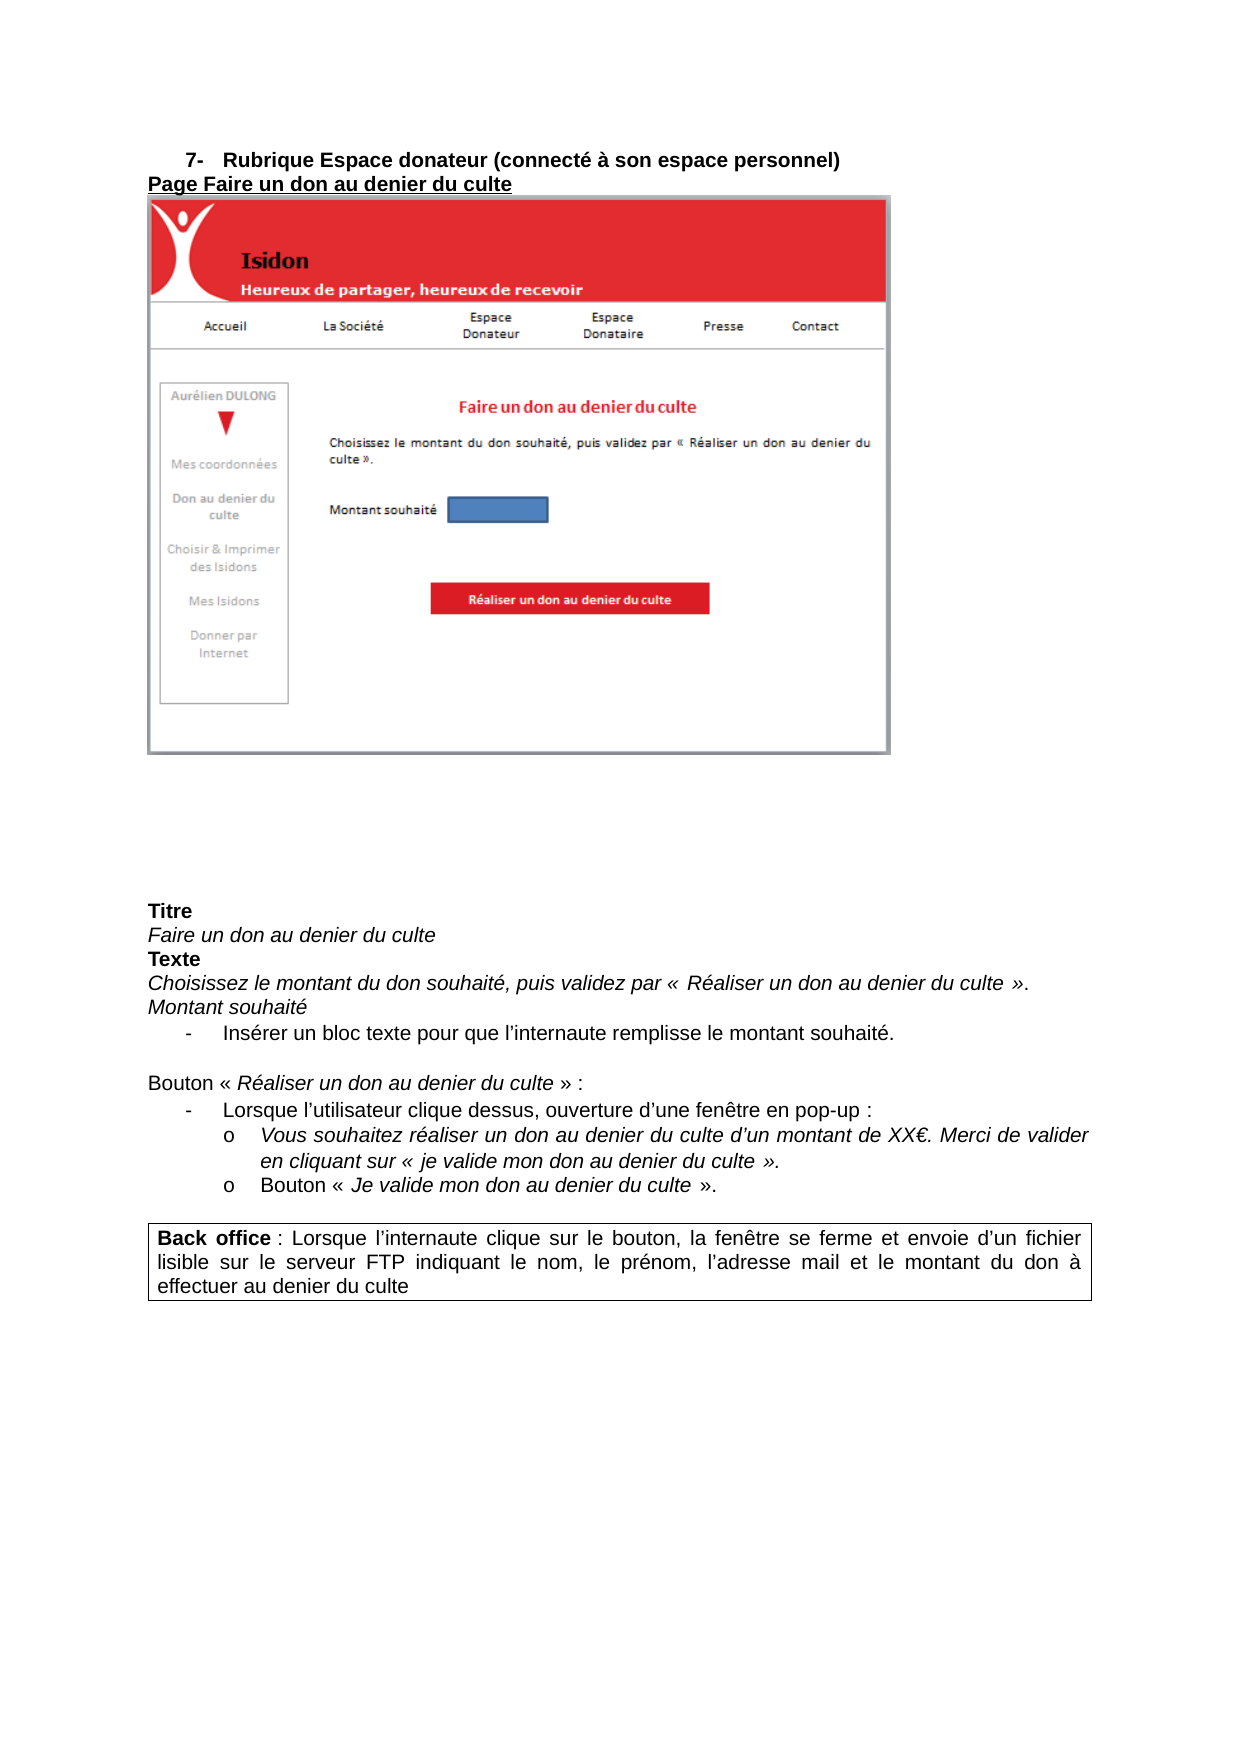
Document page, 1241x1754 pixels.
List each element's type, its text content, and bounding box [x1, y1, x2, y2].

text Page Faire un don au denier du culte [148, 172, 1092, 196]
list Lorsque l’utilisateur clique dessus, ouverture d’une fenêtre en pop-up : [185, 1095, 1092, 1123]
text Bouton « Réaliser un don au denier du culte » : [148, 1071, 1092, 1095]
text Choisissez le montant du don souhaité, puis validez par « Réaliser un don au denier du culte ». [148, 971, 1092, 994]
text Titre [148, 899, 1092, 923]
text Faire un don au denier du culte [148, 923, 1092, 947]
list Insérer un bloc texte pour que l’internaute remplisse le montant souhaité. [185, 1018, 1092, 1047]
list Vous souhaitez réaliser un don au denier du culte d’un montant de XX€. Merci de valider en cliquant sur « je valide mon don au denier du culte ». [223, 1123, 1092, 1173]
picture [147, 195, 891, 755]
list Rubrique Espace donateur (connecté à son espace personnel) [185, 148, 1092, 172]
text Montant souhaité [148, 994, 1092, 1018]
list Bouton « Je valide mon don au denier du culte ». [223, 1173, 1092, 1199]
text Texte [148, 947, 1092, 971]
text Back office : Lorsque l’internaute clique sur le bouton, la fenêtre se ferme et envoie d’un fichier lisible sur le serveur FTP indiquant le nom, le prénom, l’adresse mail et le montant du don à effectuer au denier du culte [149, 1224, 1091, 1300]
